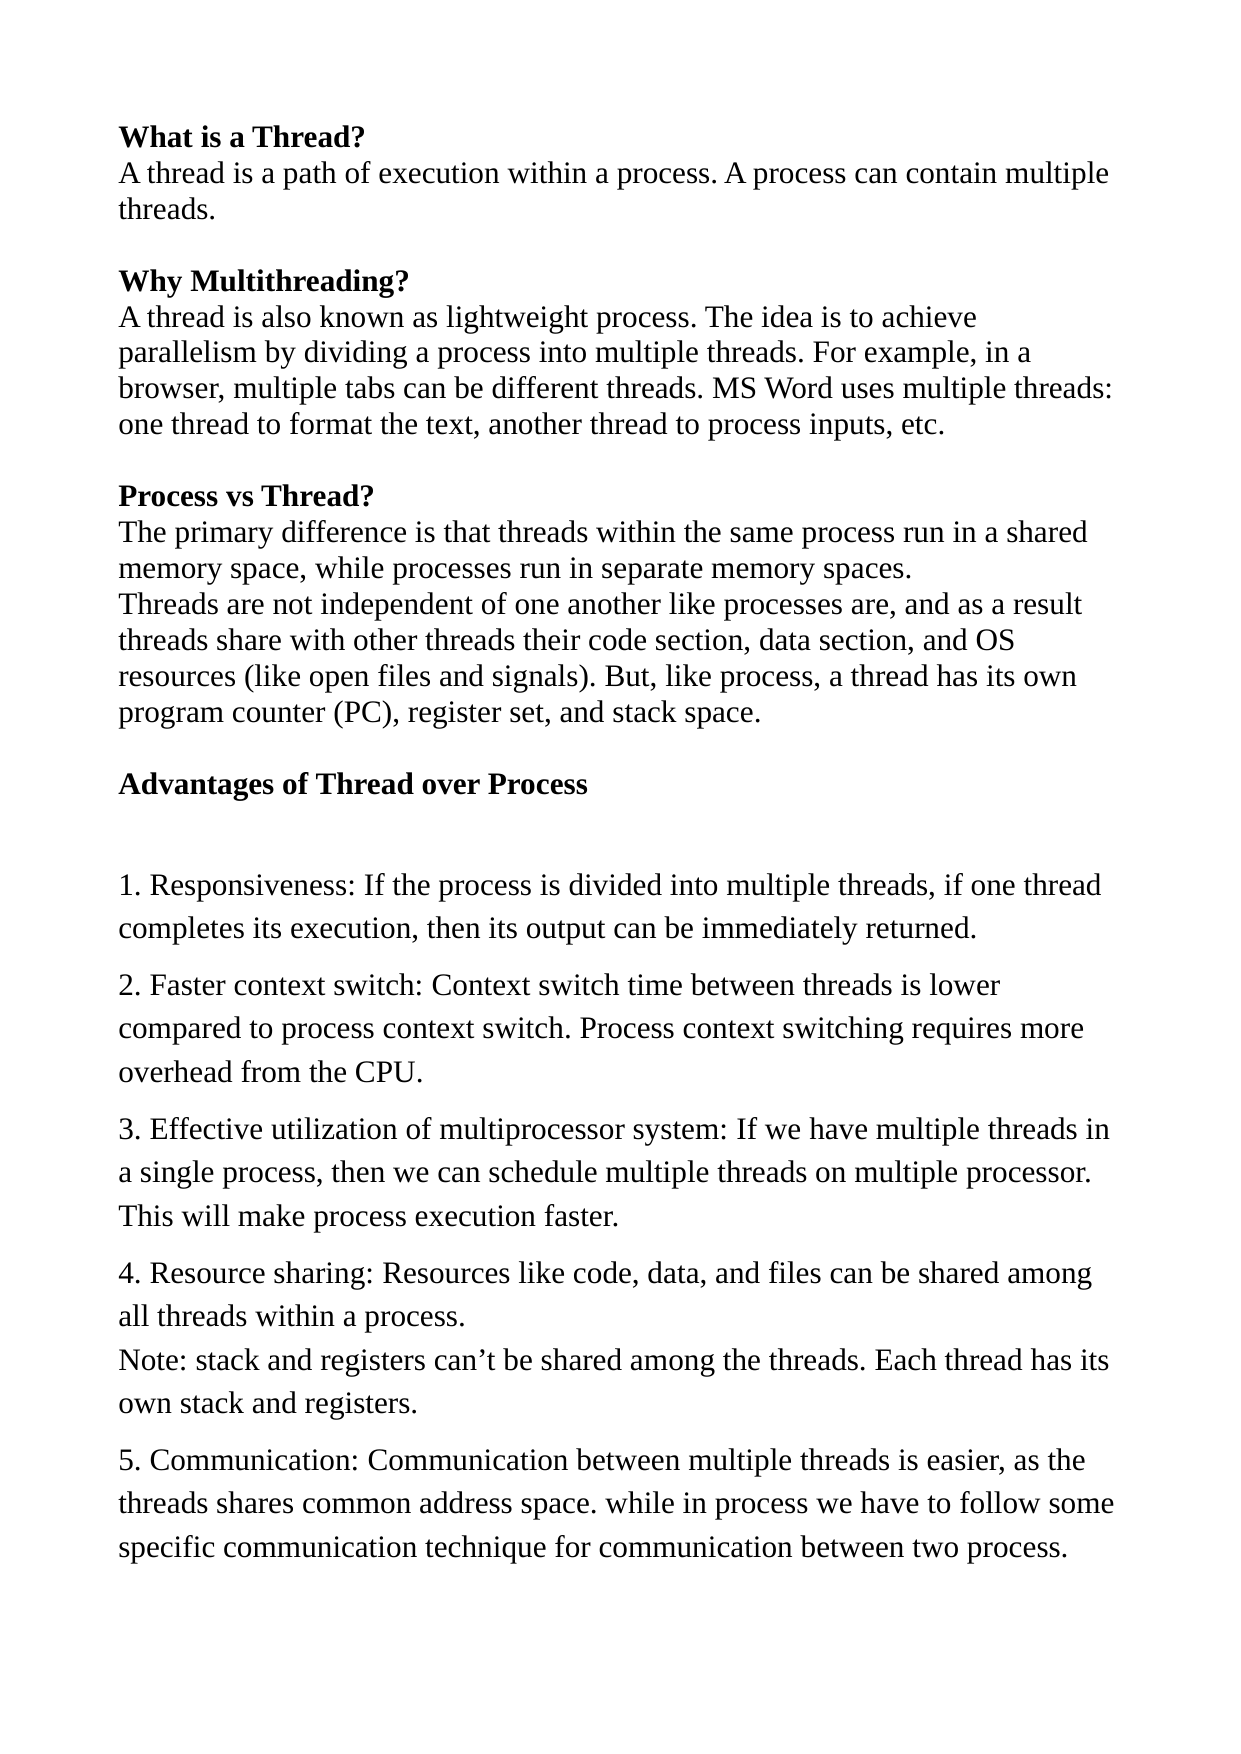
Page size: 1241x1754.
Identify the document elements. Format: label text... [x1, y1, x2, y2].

text 5. Communication: Communication between multiple threads is easier, as the threads shares common address space. while in process we have to follow some specific communication technique for communication between two process. [118, 1442, 1122, 1564]
text What is a Thread? A thread is a path of execution within a process. A process can contain multiple threads. [118, 118, 1122, 226]
text 2. Faster context switch: Context switch time between threads is lower compared to process context switch. Process context switching requires more overhead from the CPU. [118, 967, 1122, 1089]
text 3. Effective utilization of multiprocessor system: If we have multiple threads in a single process, then we can schedule multiple threads on multiple processor. This will make process execution faster. [118, 1111, 1122, 1233]
text 4. Resource sharing: Resources like code, data, and files can be shared among all threads within a process. Note: stack and registers can’t be shared among the threads. Each thread has its own stack and registers. [118, 1254, 1122, 1420]
text Why Multithreading? A thread is also known as lightweight process. The idea is to achieve parallelism by dividing a process into multiple threads. For example, in a browser, multiple tabs can be different threads. MS Word uses multiple threads: one thread to format the text, another thread to process inputs, etc. [118, 226, 1122, 442]
text Process vs Thread? The primary difference is that threads within the same process run in a shared memory space, while processes run in separate memory spaces. Threads are not independent of one another like processes are, and as a result threads share with other threads their code section, data section, and OS resources (like open files and signals). But, like process, a thread has its own program counter (PC), register set, and stack space. [118, 477, 1122, 729]
text 1. Responsiveness: If the process is divided into multiple threads, if one thread completes its execution, then its output can be immediately returned. [118, 823, 1122, 945]
text Advantages of Thread over Process [118, 765, 1122, 801]
